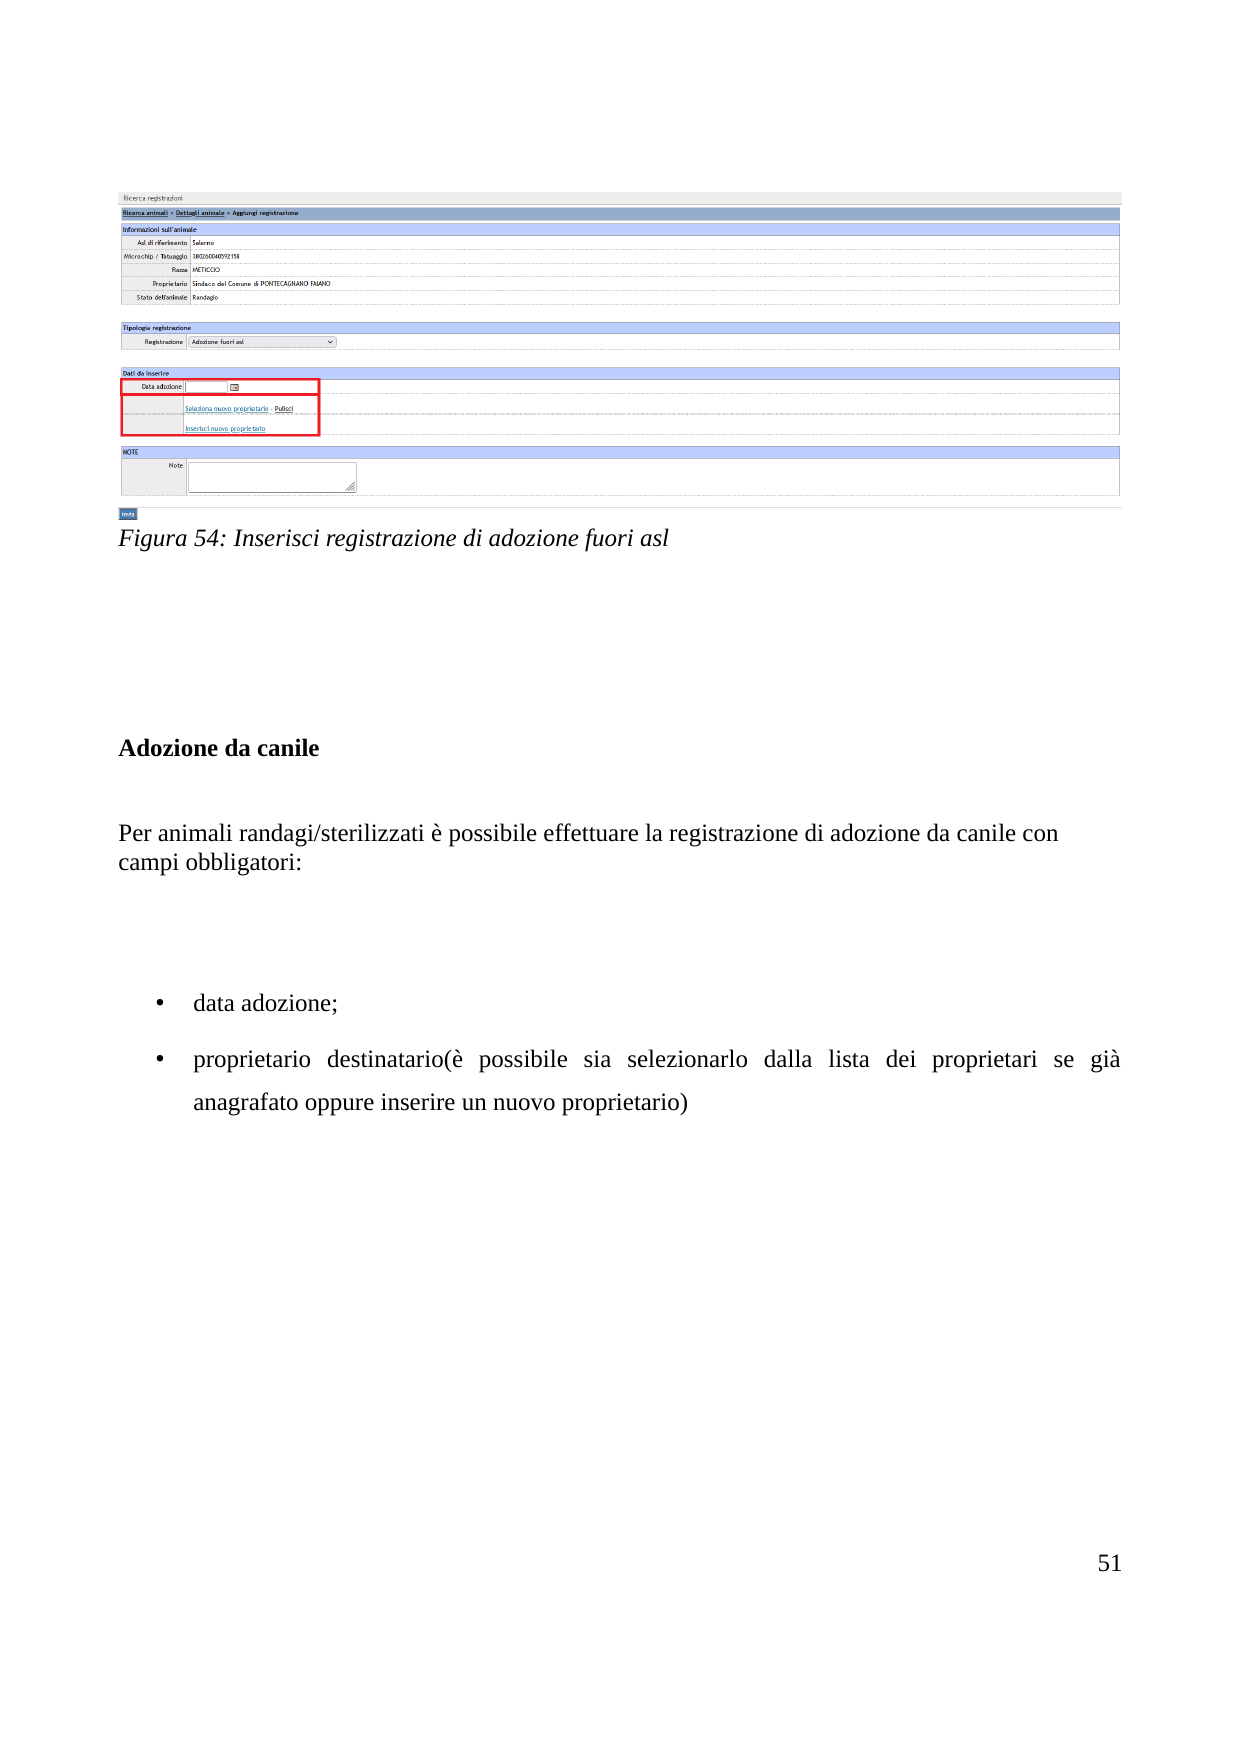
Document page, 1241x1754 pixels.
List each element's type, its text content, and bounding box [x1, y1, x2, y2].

text Figura 54: Inserisci registrazione di adozione fuori asl [118, 524, 1122, 552]
text Adozione da canile [118, 733, 1122, 762]
text campi obbligatori: [118, 847, 1122, 875]
text Per animali randagi/sterilizzati è possibile effettuare la registrazione di adozione da canile con [118, 818, 1122, 847]
list proprietario destinatario(è possibile sia selezionarlo dalla lista dei proprietari se già anagrafato oppure inserire un nuovo proprietario) [156, 1044, 1122, 1116]
list data adozione; [156, 988, 1122, 1017]
